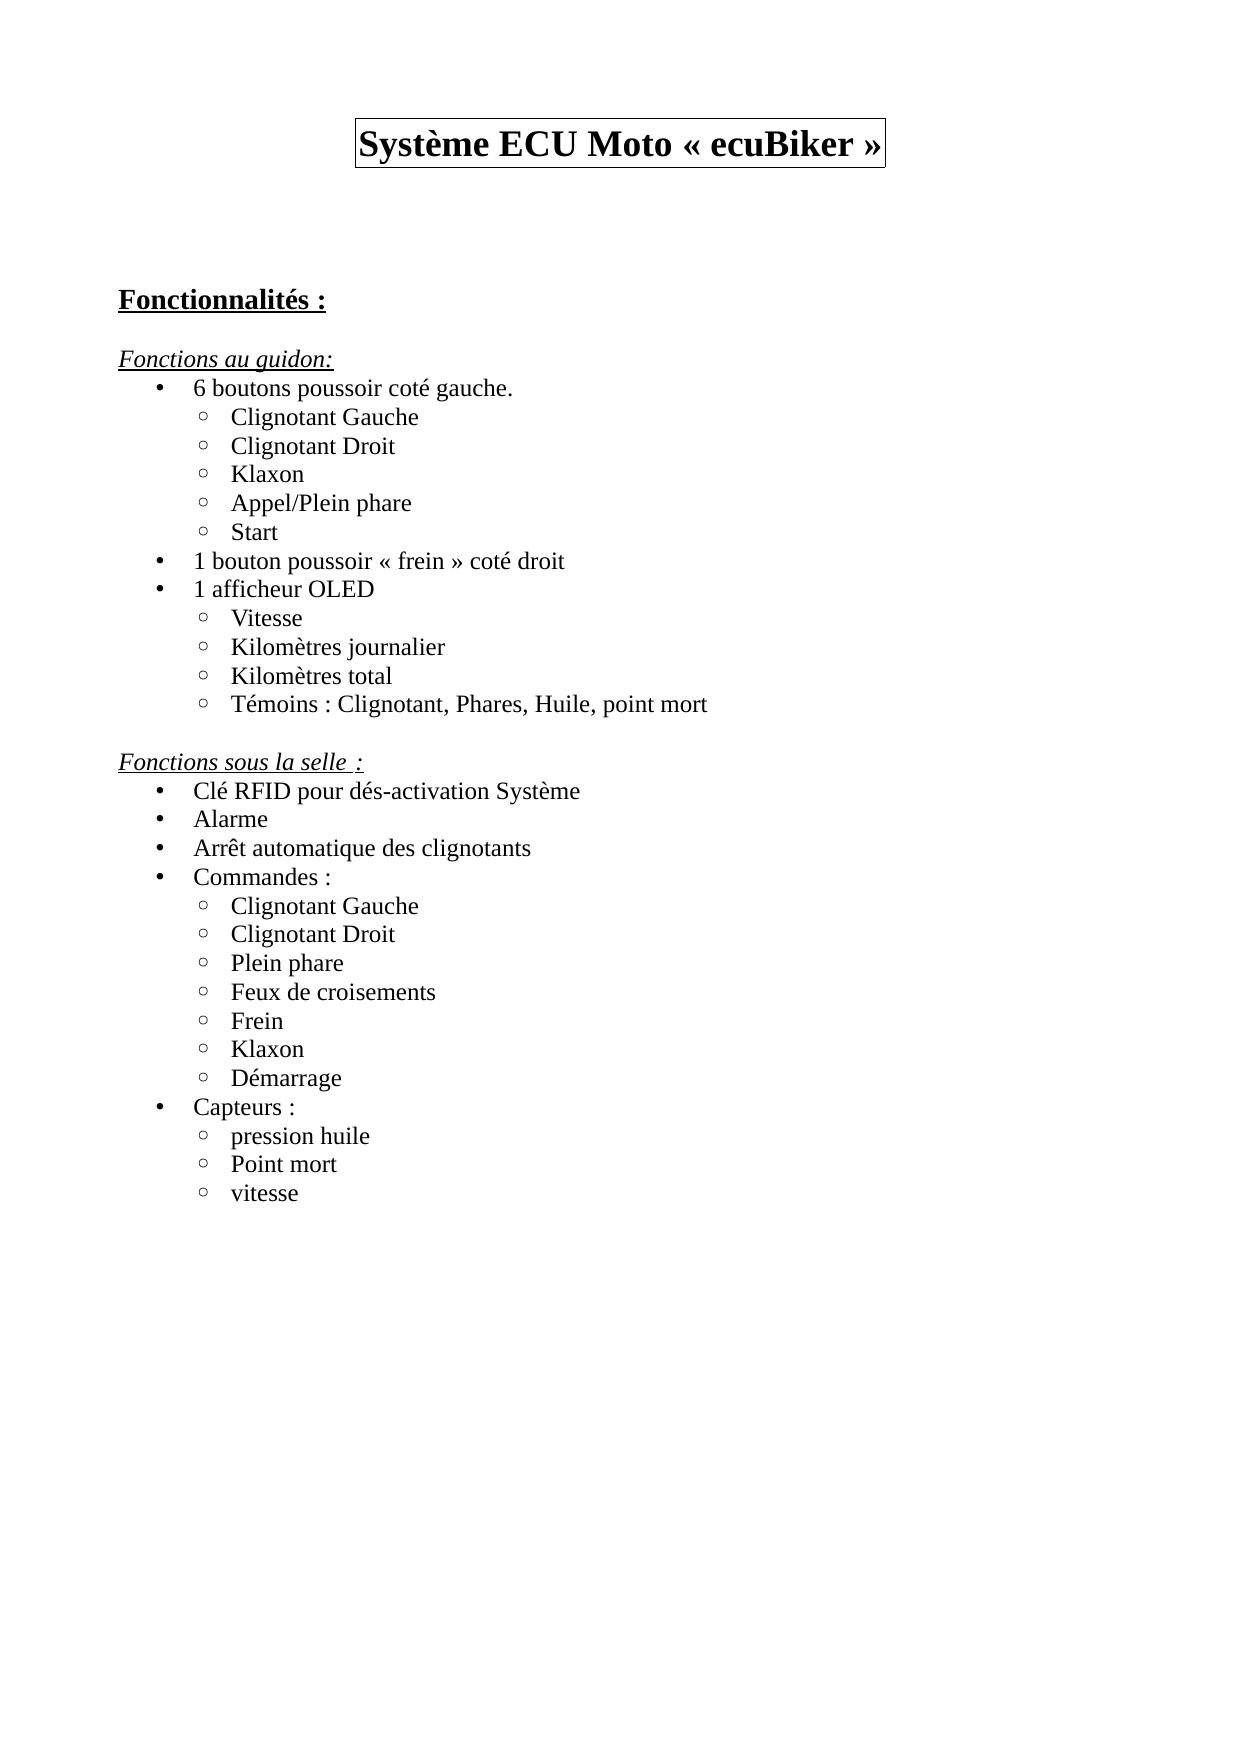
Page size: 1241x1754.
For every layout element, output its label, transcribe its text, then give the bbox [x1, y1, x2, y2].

list Commandes : [156, 862, 1122, 891]
list Capteurs : [156, 1092, 1122, 1121]
list Clignotant Droit [193, 431, 1122, 459]
list pression huile [193, 1121, 1122, 1149]
list Kilomètres journalier [193, 632, 1122, 661]
list Kilomètres total [193, 661, 1122, 689]
list 1 bouton poussoir « frein » coté droit [156, 546, 1122, 574]
text Fonctions au guidon: [118, 344, 1122, 373]
text Fonctions sous la selle : [118, 747, 1122, 776]
list Alarme [156, 804, 1122, 833]
list Appel/Plein phare [193, 488, 1122, 517]
list Klaxon [193, 1034, 1122, 1063]
list 6 boutons poussoir coté gauche. [156, 373, 1122, 402]
list Témoins : Clignotant, Phares, Huile, point mort [193, 689, 1122, 718]
list Clignotant Gauche [193, 402, 1122, 431]
list Feux de croisements [193, 977, 1122, 1006]
text Système ECU Moto « ecuBiker » [356, 119, 885, 167]
list 1 afficheur OLED [156, 574, 1122, 603]
list Clignotant Gauche [193, 891, 1122, 919]
list Plein phare [193, 948, 1122, 977]
list Démarrage [193, 1063, 1122, 1092]
list Start [193, 517, 1122, 546]
list Klaxon [193, 459, 1122, 488]
list Vitesse [193, 603, 1122, 632]
list Point mort [193, 1149, 1122, 1178]
text [118, 118, 355, 167]
text [886, 118, 1122, 167]
text Fonctionnalités : [118, 282, 1122, 316]
list vitesse [193, 1178, 1122, 1207]
list Clignotant Droit [193, 919, 1122, 948]
list Clé RFID pour dés-activation Système [156, 776, 1122, 804]
list Frein [193, 1006, 1122, 1034]
list Arrêt automatique des clignotants [156, 833, 1122, 862]
